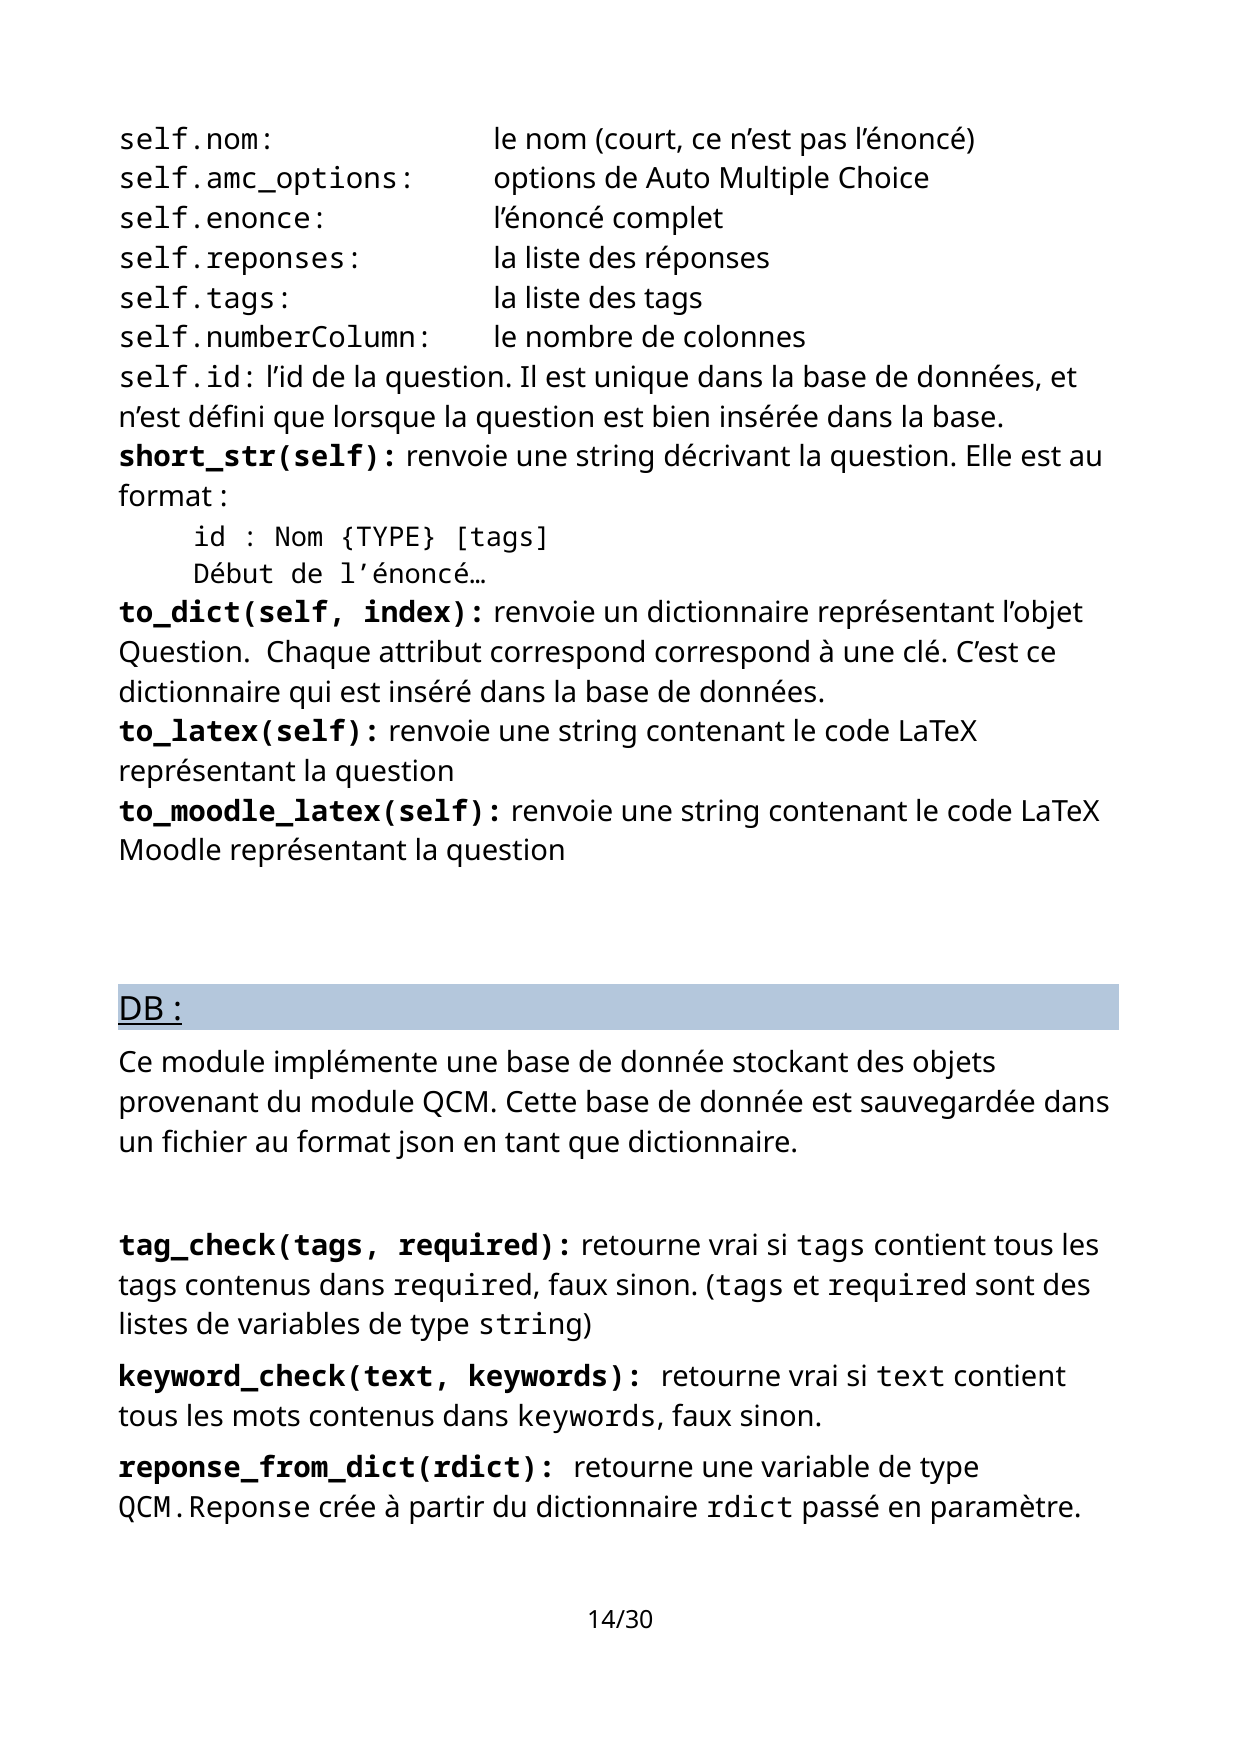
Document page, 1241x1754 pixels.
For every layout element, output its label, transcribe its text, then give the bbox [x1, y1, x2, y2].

text DB : [118, 984, 1122, 1030]
text reponse_from_dict(rdict): retourne une variable de type QCM.Reponse crée à partir du dictionnaire rdict passé en paramètre. [118, 1446, 1122, 1526]
text keyword_check(text, keywords): retourne vrai si text contient tous les mots contenus dans keywords, faux sinon. [118, 1355, 1122, 1434]
text Ce module implémente une base de donnée stockant des objets provenant du module QCM. Cette base de donnée est sauvegardée dans un fichier au format json en tant que dictionnaire. [118, 1042, 1122, 1161]
text tag_check(tags, required): retourne vrai si tags contient tous les tags contenus dans required, faux sinon. (tags et required sont des listes de variables de type string) [118, 1224, 1122, 1343]
text self.nom: le nom (court, ce n’est pas l’énoncé) self.amc_options: options de Auto Multiple Choice self.enonce: l’énoncé complet self.reponses: la liste des réponses self.tags: la liste des tags self.numberColumn: le nombre de colonnes self.id: l’id de la question. Il est unique dans la base de données, et n’est défini que lorsque la question est bien insérée dans la base. short_str(self): renvoie une string décrivant la question. Elle est au format : id : Nom {TYPE} [tags] Début de l’énoncé… to_dict(self, index): renvoie un dictionnaire représentant l’objet Question. Chaque attribut correspond correspond à une clé. C’est ce dictionnaire qui est inséré dans la base de données. to_latex(self): renvoie une string contenant le code LaTeX représentant la question to_moodle_latex(self): renvoie une string contenant le code LaTeX Moodle représentant la question [118, 118, 1122, 869]
